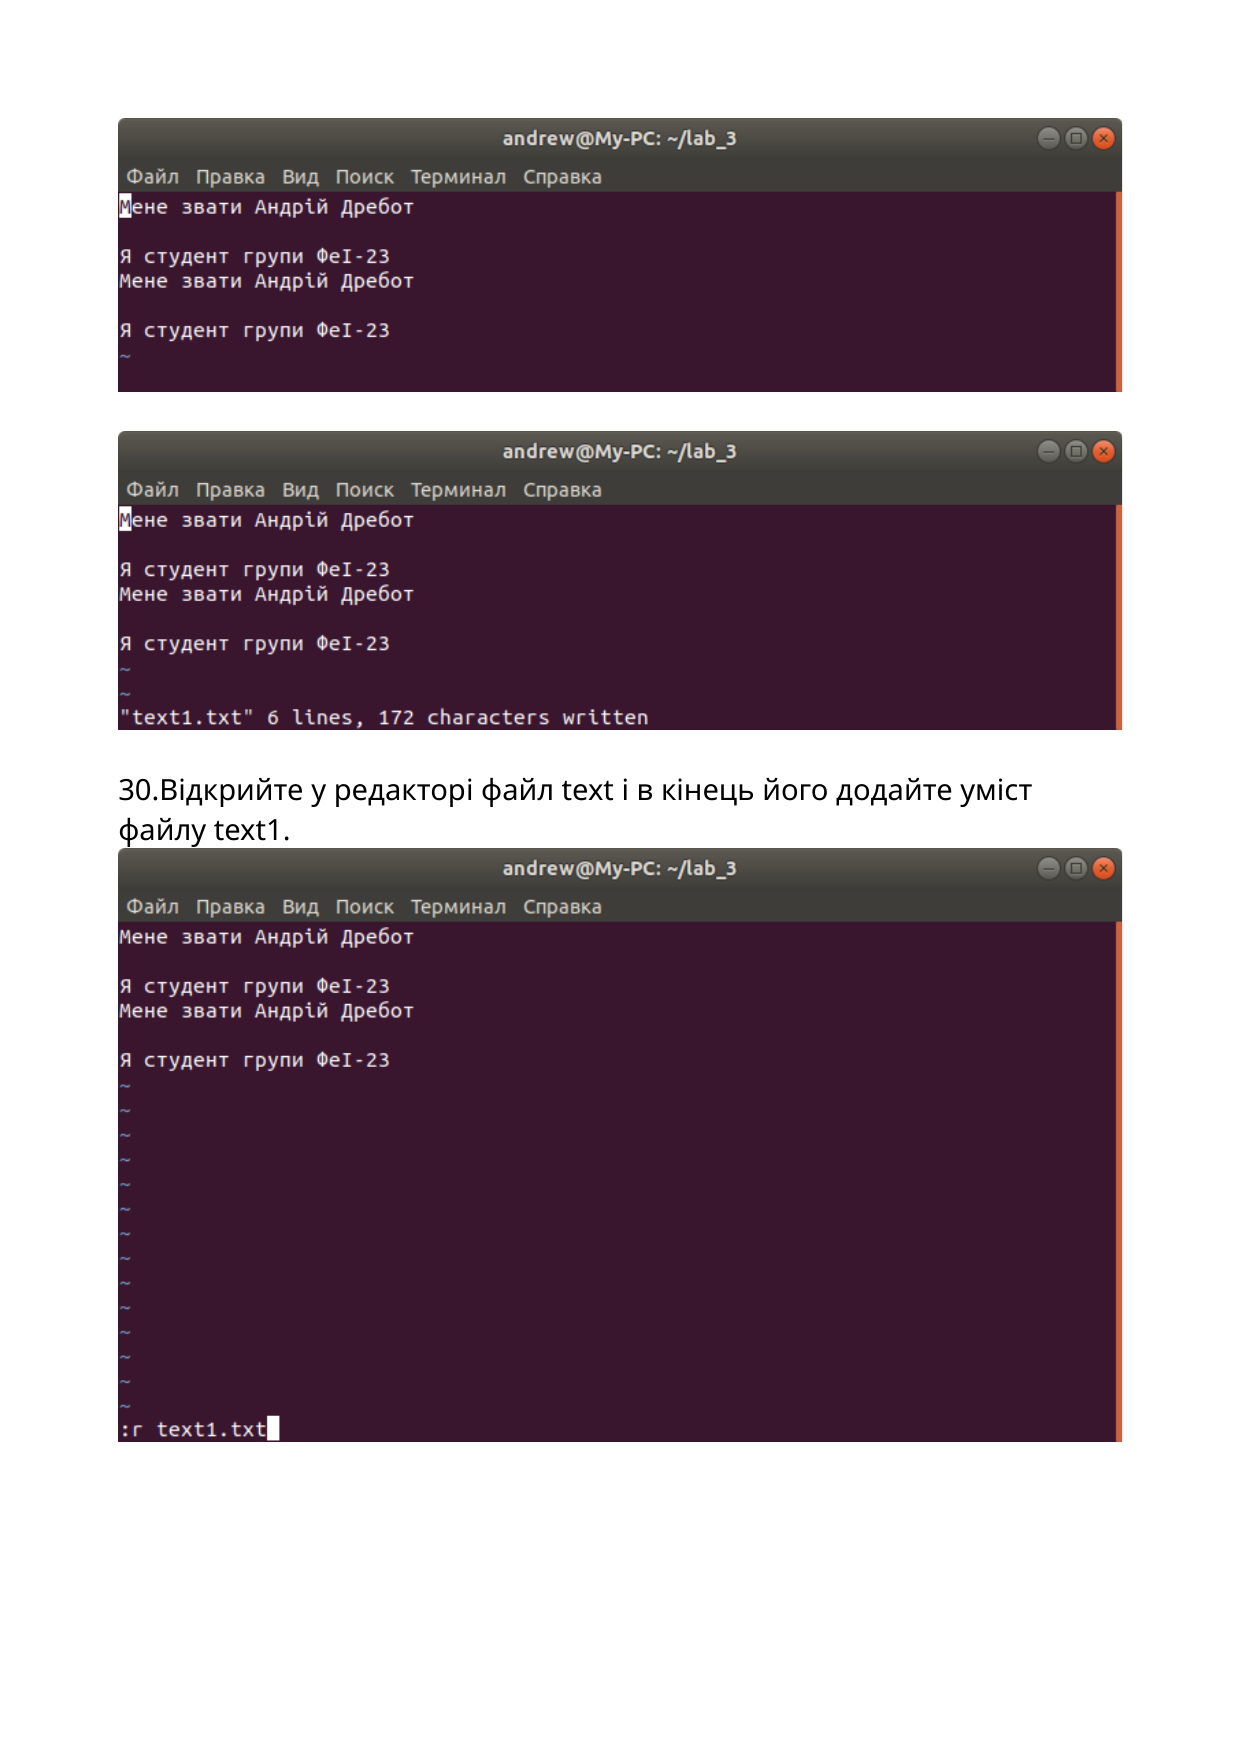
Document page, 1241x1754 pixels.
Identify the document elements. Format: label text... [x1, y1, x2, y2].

picture [118, 118, 1123, 392]
picture [118, 848, 1123, 1442]
picture [118, 431, 1123, 730]
text 30.Відкрийте у редакторі файл text і в кінець його додайте уміст файлу text1. [118, 769, 1122, 848]
